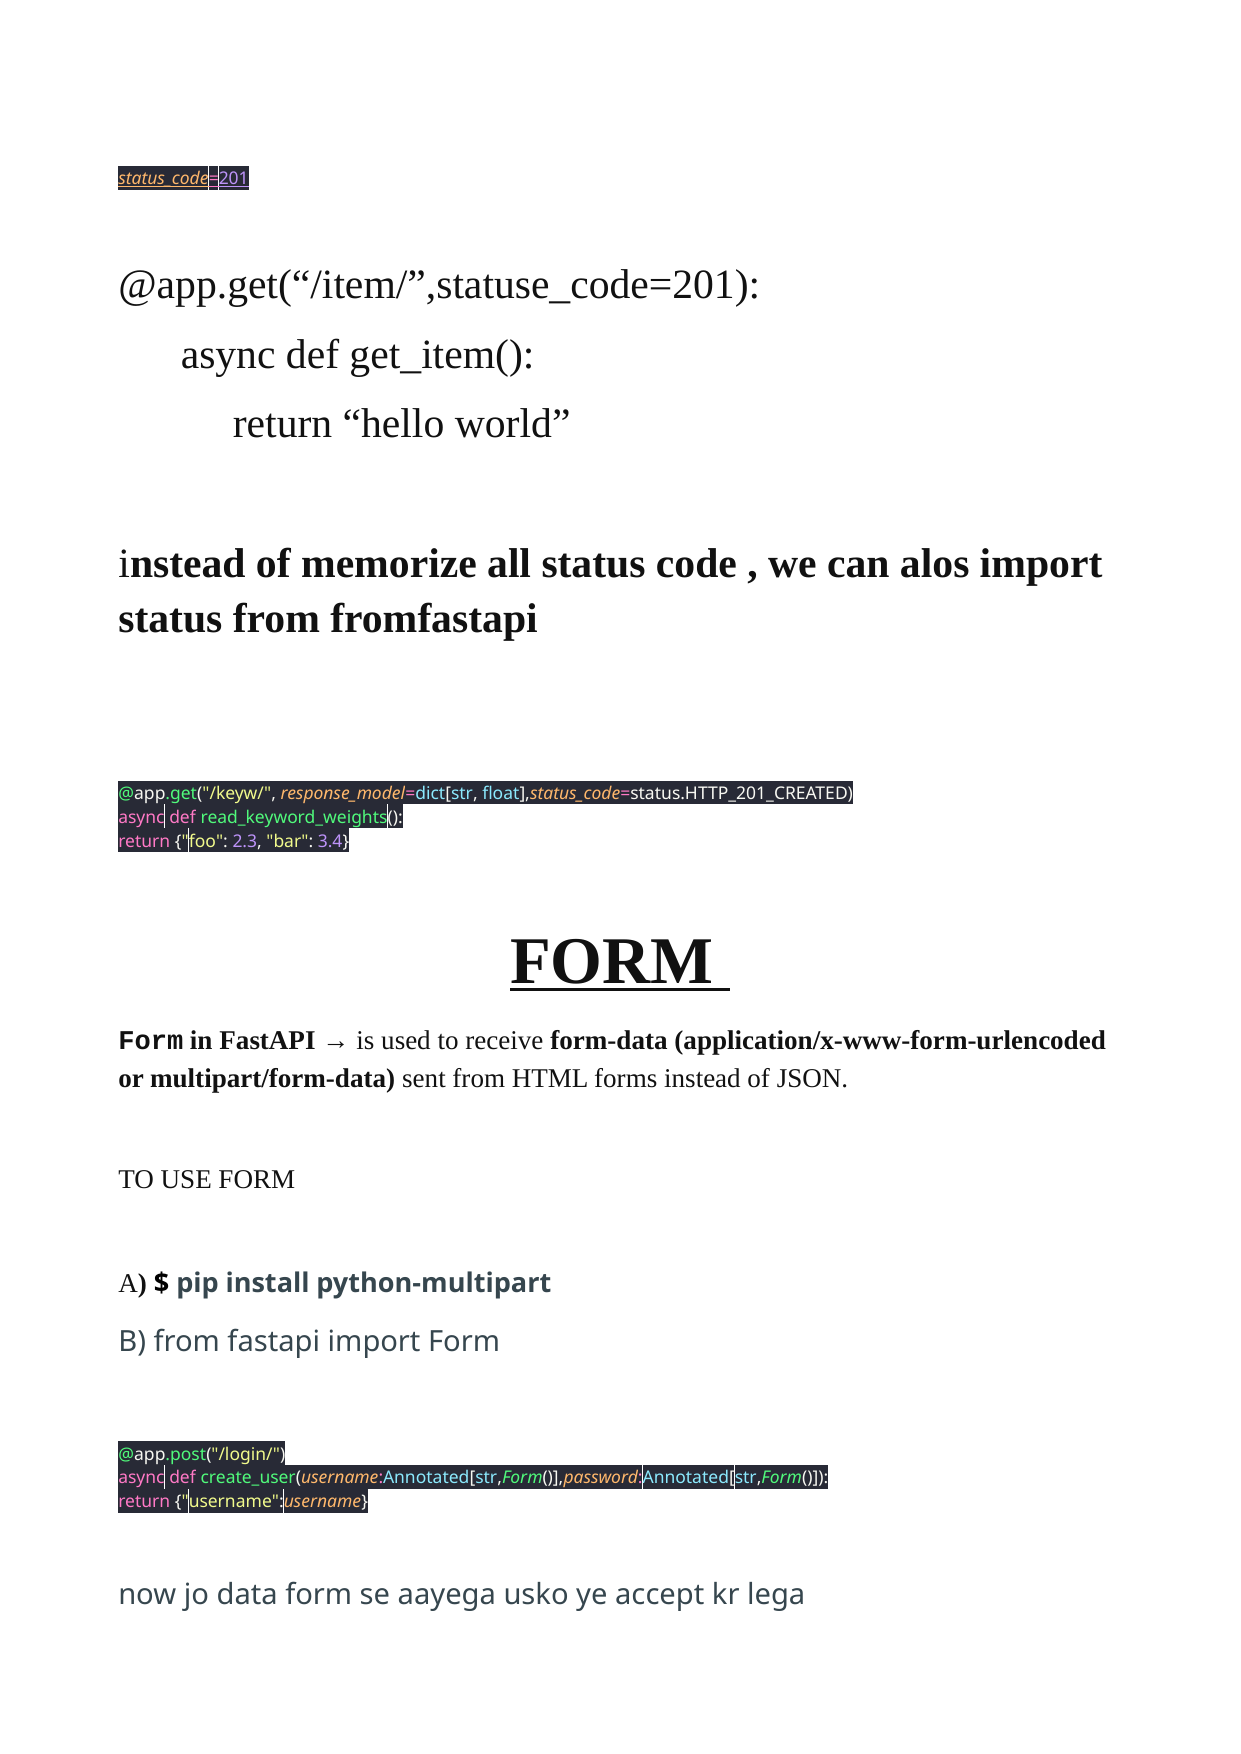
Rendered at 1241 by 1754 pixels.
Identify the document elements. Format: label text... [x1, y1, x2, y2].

text @app.post("/login/") [118, 1441, 1122, 1465]
text Form in FastAPI → is used to receive form-data (application/x-www-form-urlencoded or multipart/form-data) sent from HTML forms instead of JSON. [118, 1024, 1122, 1094]
text B) from fastapi import Form [118, 1321, 1122, 1360]
text A) $ pip install python-multipart [118, 1264, 1122, 1301]
text async def get_item(): [118, 329, 1122, 377]
text async def read_keyword_weights(): [118, 804, 1122, 828]
text return “hello world” [118, 399, 1122, 447]
text FORM [118, 922, 1122, 998]
text now jo data form se aayega usko ye accept kr lega [118, 1573, 1122, 1613]
text @app.get(“/item/”,statuse_code=201): [118, 259, 1122, 307]
text instead of memorize all status code , we can alos import status from fromfastapi [118, 538, 1122, 641]
text status_code=201 [118, 166, 1122, 190]
text TO USE FORM [118, 1163, 1122, 1194]
text return {"foo": 2.3, "bar": 3.4} [118, 828, 1122, 852]
text @app.get("/keyw/", response_model=dict[str, float],status_code=status.HTTP_201_CREATED) [118, 781, 1122, 804]
text return {"username":username} [118, 1489, 1122, 1513]
text async def create_user(username:Annotated[str,Form()],password:Annotated[str,Form()]): [118, 1465, 1122, 1489]
